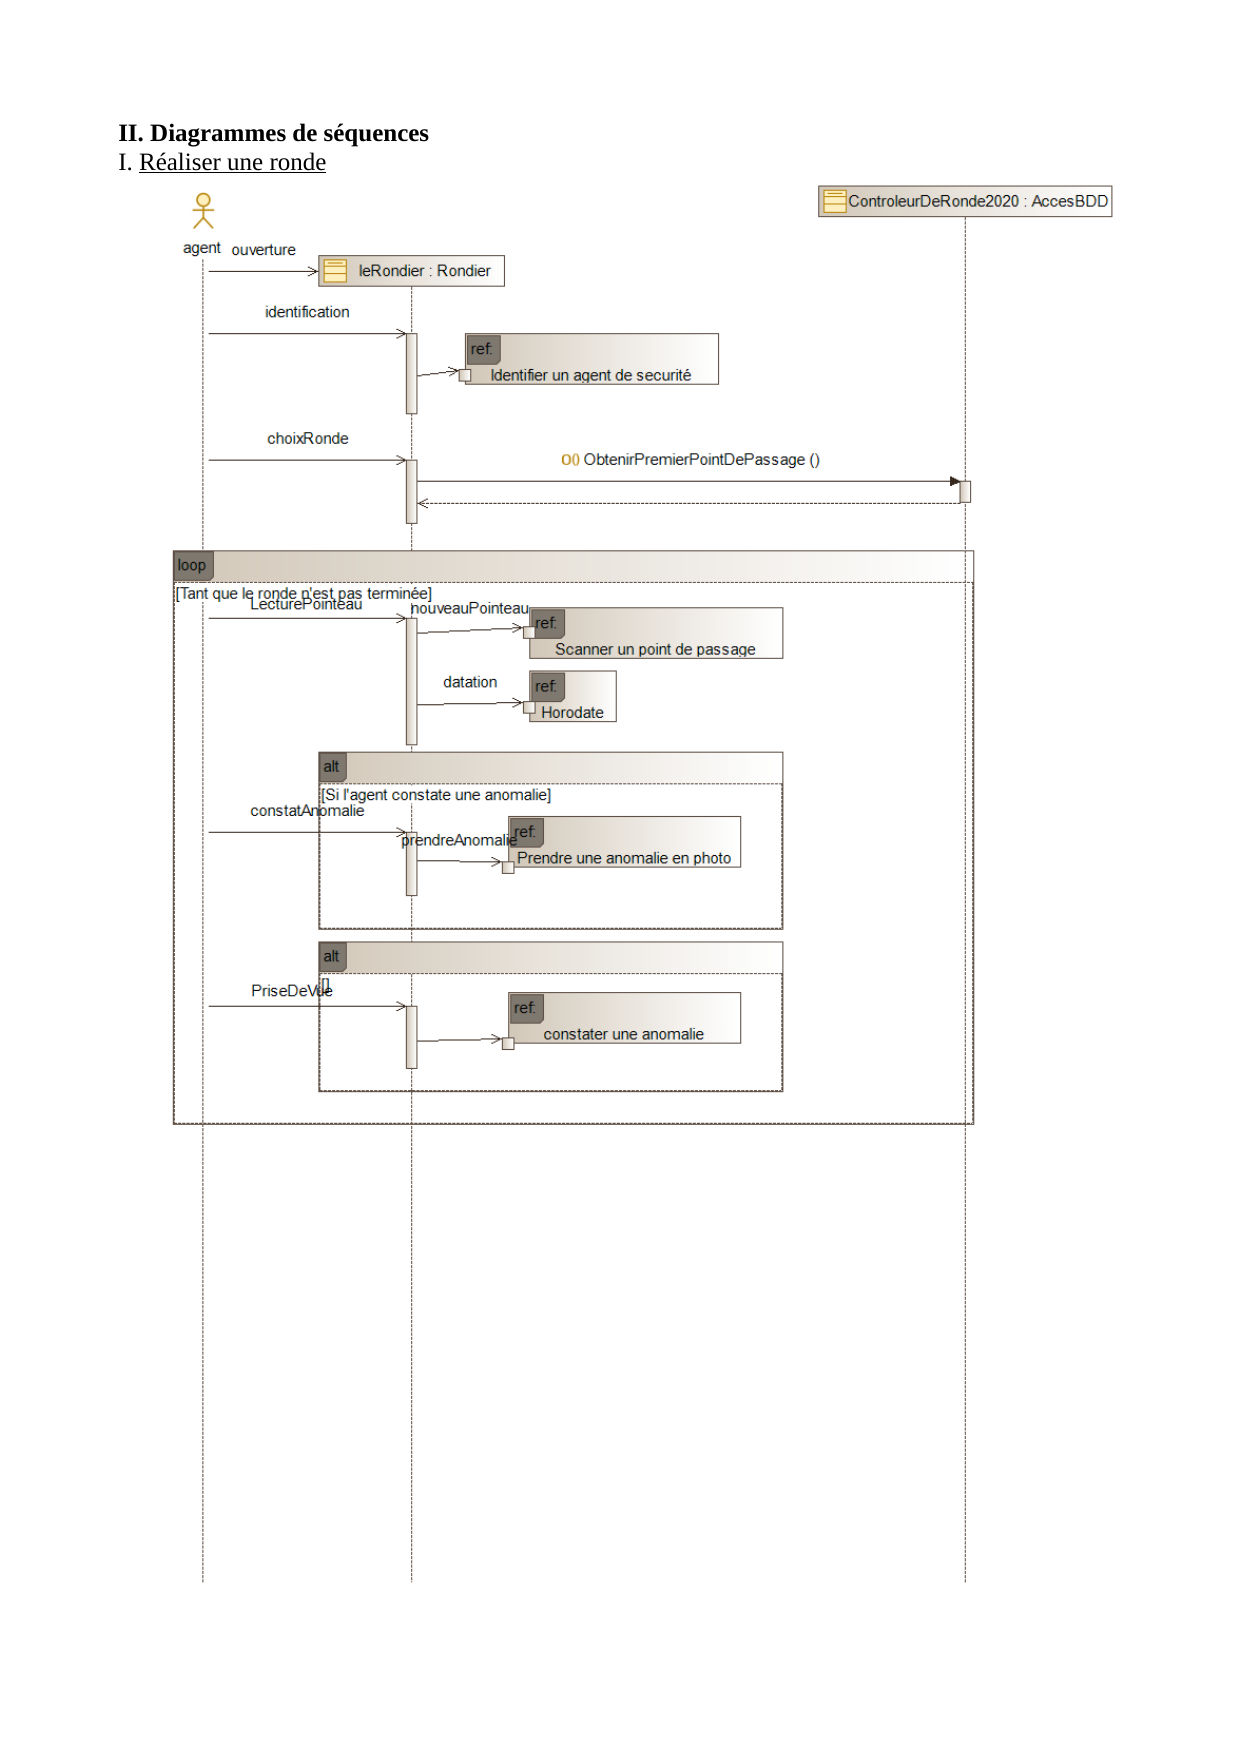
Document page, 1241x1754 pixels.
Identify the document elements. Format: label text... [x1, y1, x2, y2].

text I. Réaliser une ronde [118, 147, 1122, 175]
text II. Diagrammes de séquences [118, 118, 1122, 147]
picture [118, 175, 1123, 1593]
